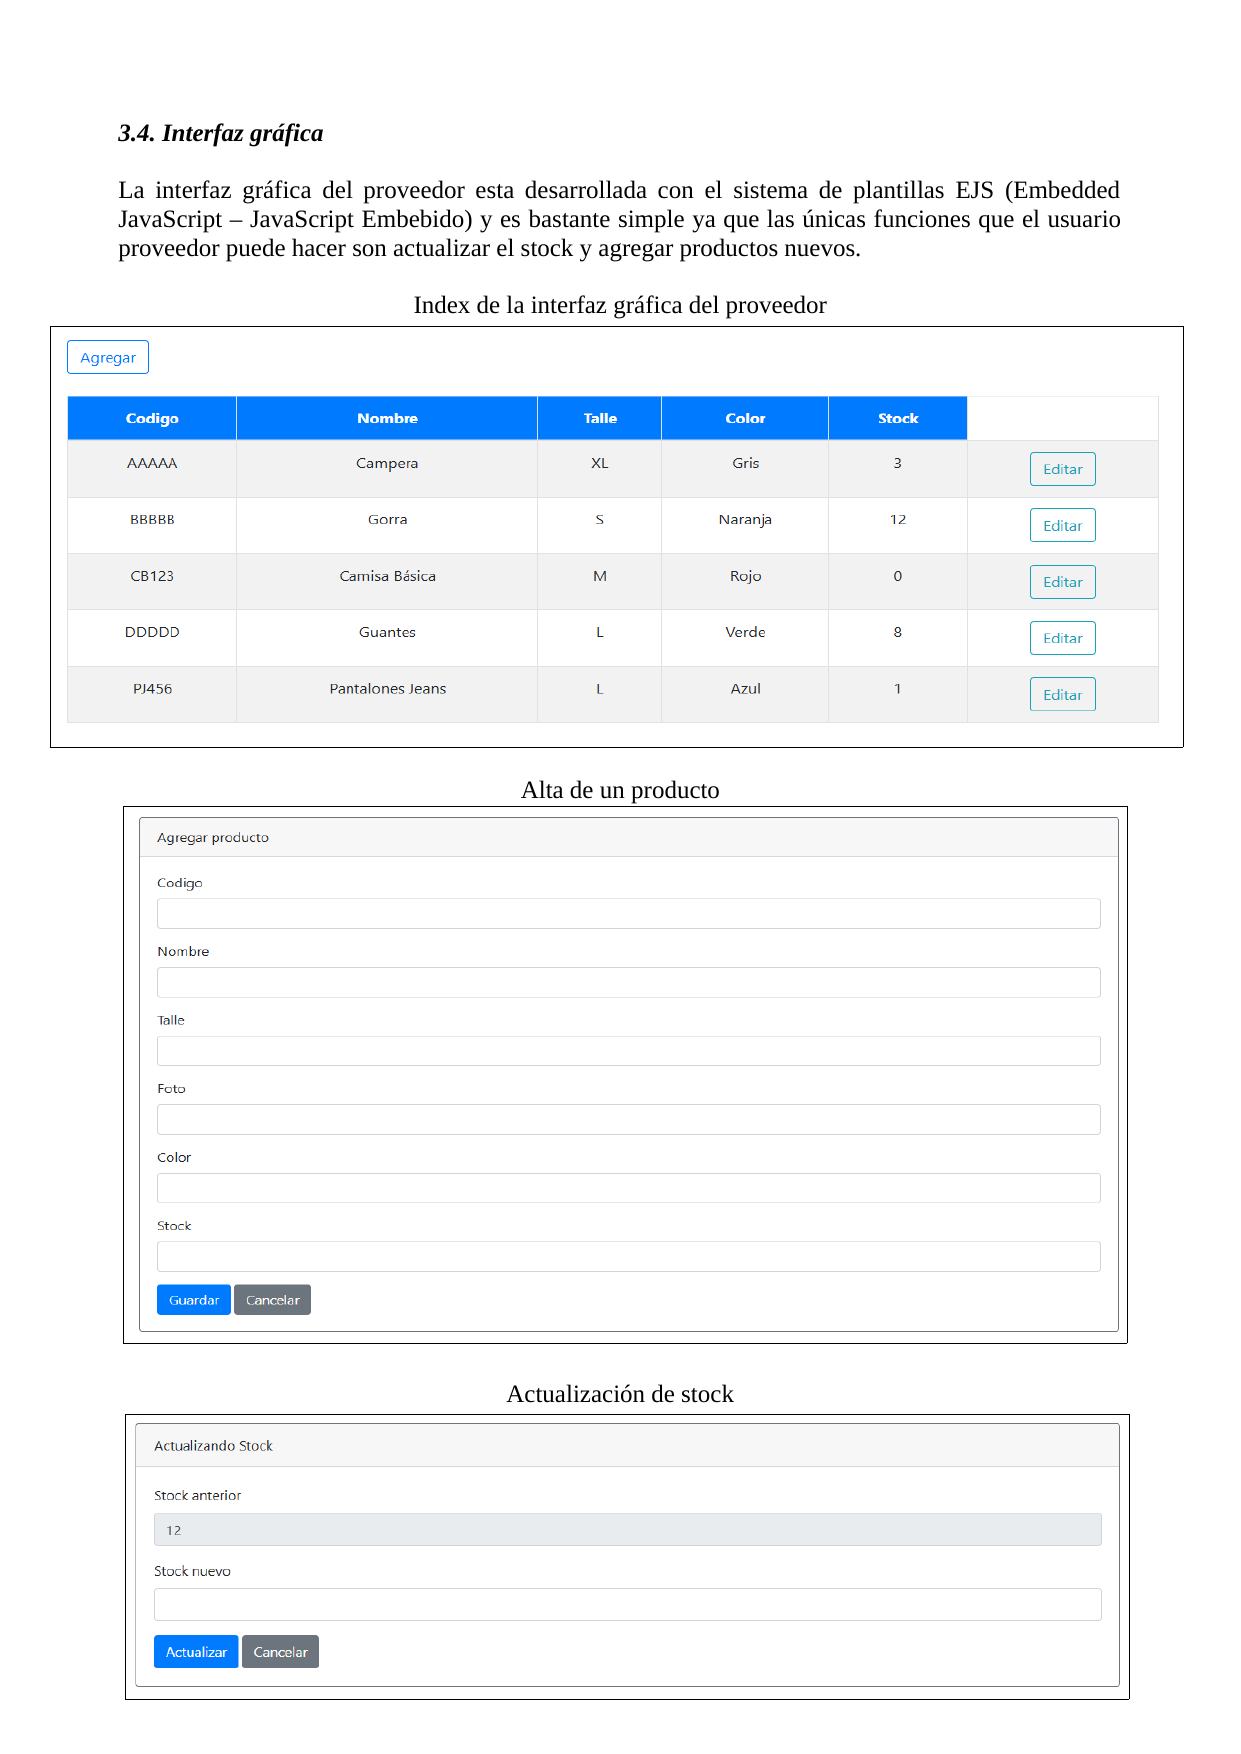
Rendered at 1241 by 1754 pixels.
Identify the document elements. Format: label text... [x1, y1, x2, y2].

text 3.4. Interfaz gráfica [118, 118, 1122, 147]
text Alta de un producto [118, 776, 1122, 804]
picture [53, 329, 1180, 744]
text Index de la interfaz gráfica del proveedor [118, 291, 1122, 319]
picture [126, 808, 1125, 1340]
text Actualización de stock [118, 1379, 1122, 1408]
picture [128, 1416, 1126, 1696]
text La interfaz gráfica del proveedor esta desarrollada con el sistema de plantillas EJS (Embedded JavaScript – JavaScript Embebido) y es bastante simple ya que las únicas funciones que el usuario proveedor puede hacer son actualizar el stock y agregar productos nuevos. [118, 176, 1122, 262]
